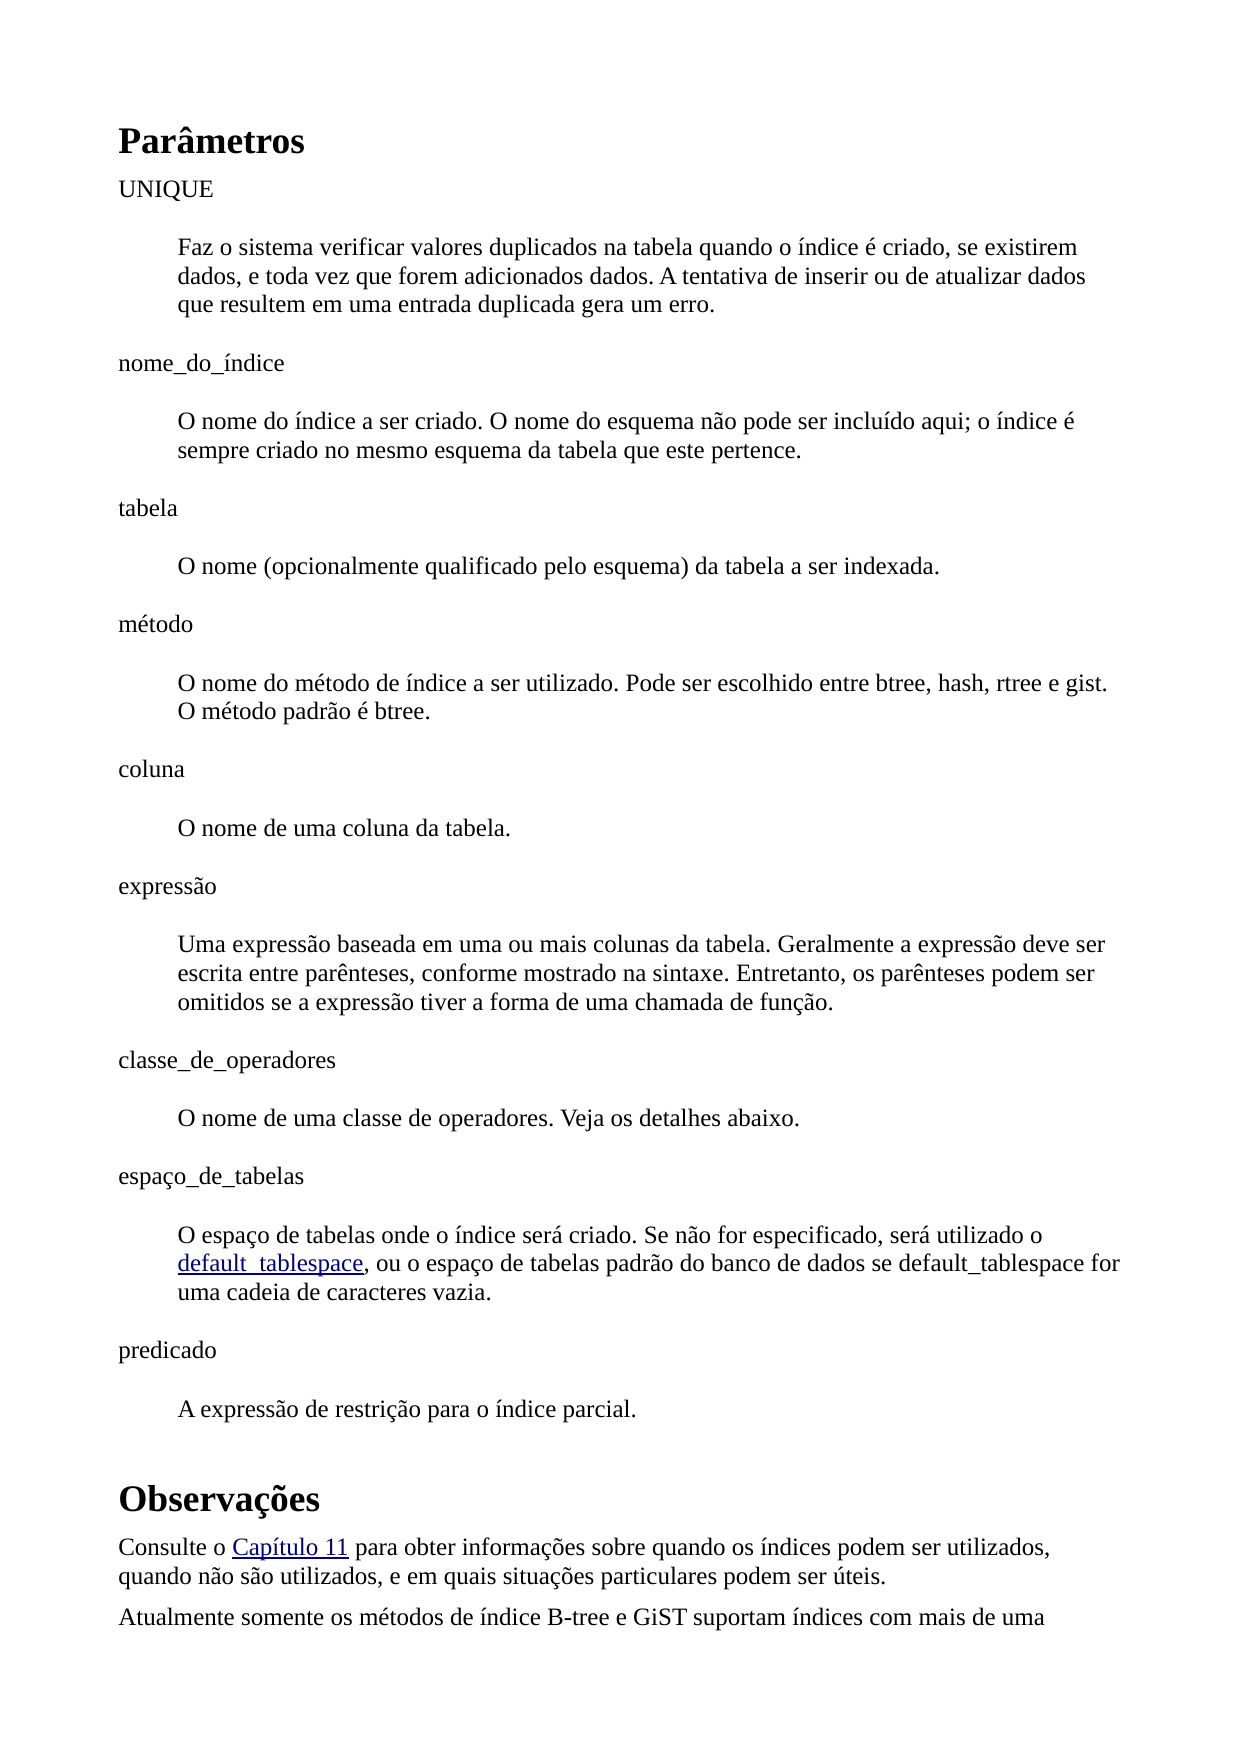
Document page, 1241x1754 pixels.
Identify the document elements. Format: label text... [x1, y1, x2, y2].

subtitle classe_de_operadores [118, 1045, 1122, 1074]
subtitle tabela [118, 493, 1122, 522]
list O nome do índice a ser criado. O nome do esquema não pode ser incluído aqui; o índice é sempre criado no mesmo esquema da tabela que este pertence. [177, 406, 1122, 463]
subtitle espaço_de_tabelas [118, 1161, 1122, 1190]
list Faz o sistema verificar valores duplicados na tabela quando o índice é criado, se existirem dados, e toda vez que forem adicionados dados. A tentativa de inserir ou de atualizar dados que resultem em uma entrada duplicada gera um erro. [177, 232, 1122, 318]
list O nome de uma classe de operadores. Veja os detalhes abaixo. [177, 1103, 1122, 1132]
subtitle método [118, 609, 1122, 638]
subtitle Observações [118, 1477, 1122, 1520]
list O nome do método de índice a ser utilizado. Pode ser escolhido entre btree, hash, rtree e gist. O método padrão é btree. [177, 668, 1122, 725]
list O espaço de tabelas onde o índice será criado. Se não for especificado, será utilizado o default_tablespace, ou o espaço de tabelas padrão do banco de dados se default_tablespace for uma cadeia de caracteres vazia. [177, 1220, 1122, 1306]
subtitle expressão [118, 871, 1122, 900]
subtitle nome_do_índice [118, 348, 1122, 376]
list O nome (opcionalmente qualificado pelo esquema) da tabela a ser indexada. [177, 551, 1122, 580]
subtitle coluna [118, 754, 1122, 783]
subtitle UNIQUE [118, 174, 1122, 202]
text Atualmente somente os métodos de índice B-tree e GiST suportam índices com mais de uma [118, 1602, 1122, 1631]
text Consulte o Capítulo 11 para obter informações sobre quando os índices podem ser utilizados, quando não são utilizados, e em quais situações particulares podem ser úteis. [118, 1532, 1122, 1590]
subtitle predicado [118, 1335, 1122, 1364]
list Uma expressão baseada em uma ou mais colunas da tabela. Geralmente a expressão deve ser escrita entre parênteses, conforme mostrado na sintaxe. Entretanto, os parênteses podem ser omitidos se a expressão tiver a forma de uma chamada de função. [177, 929, 1122, 1016]
list O nome de uma coluna da tabela. [177, 813, 1122, 842]
subtitle Parâmetros [118, 118, 1122, 161]
list A expressão de restrição para o índice parcial. [177, 1394, 1122, 1422]
